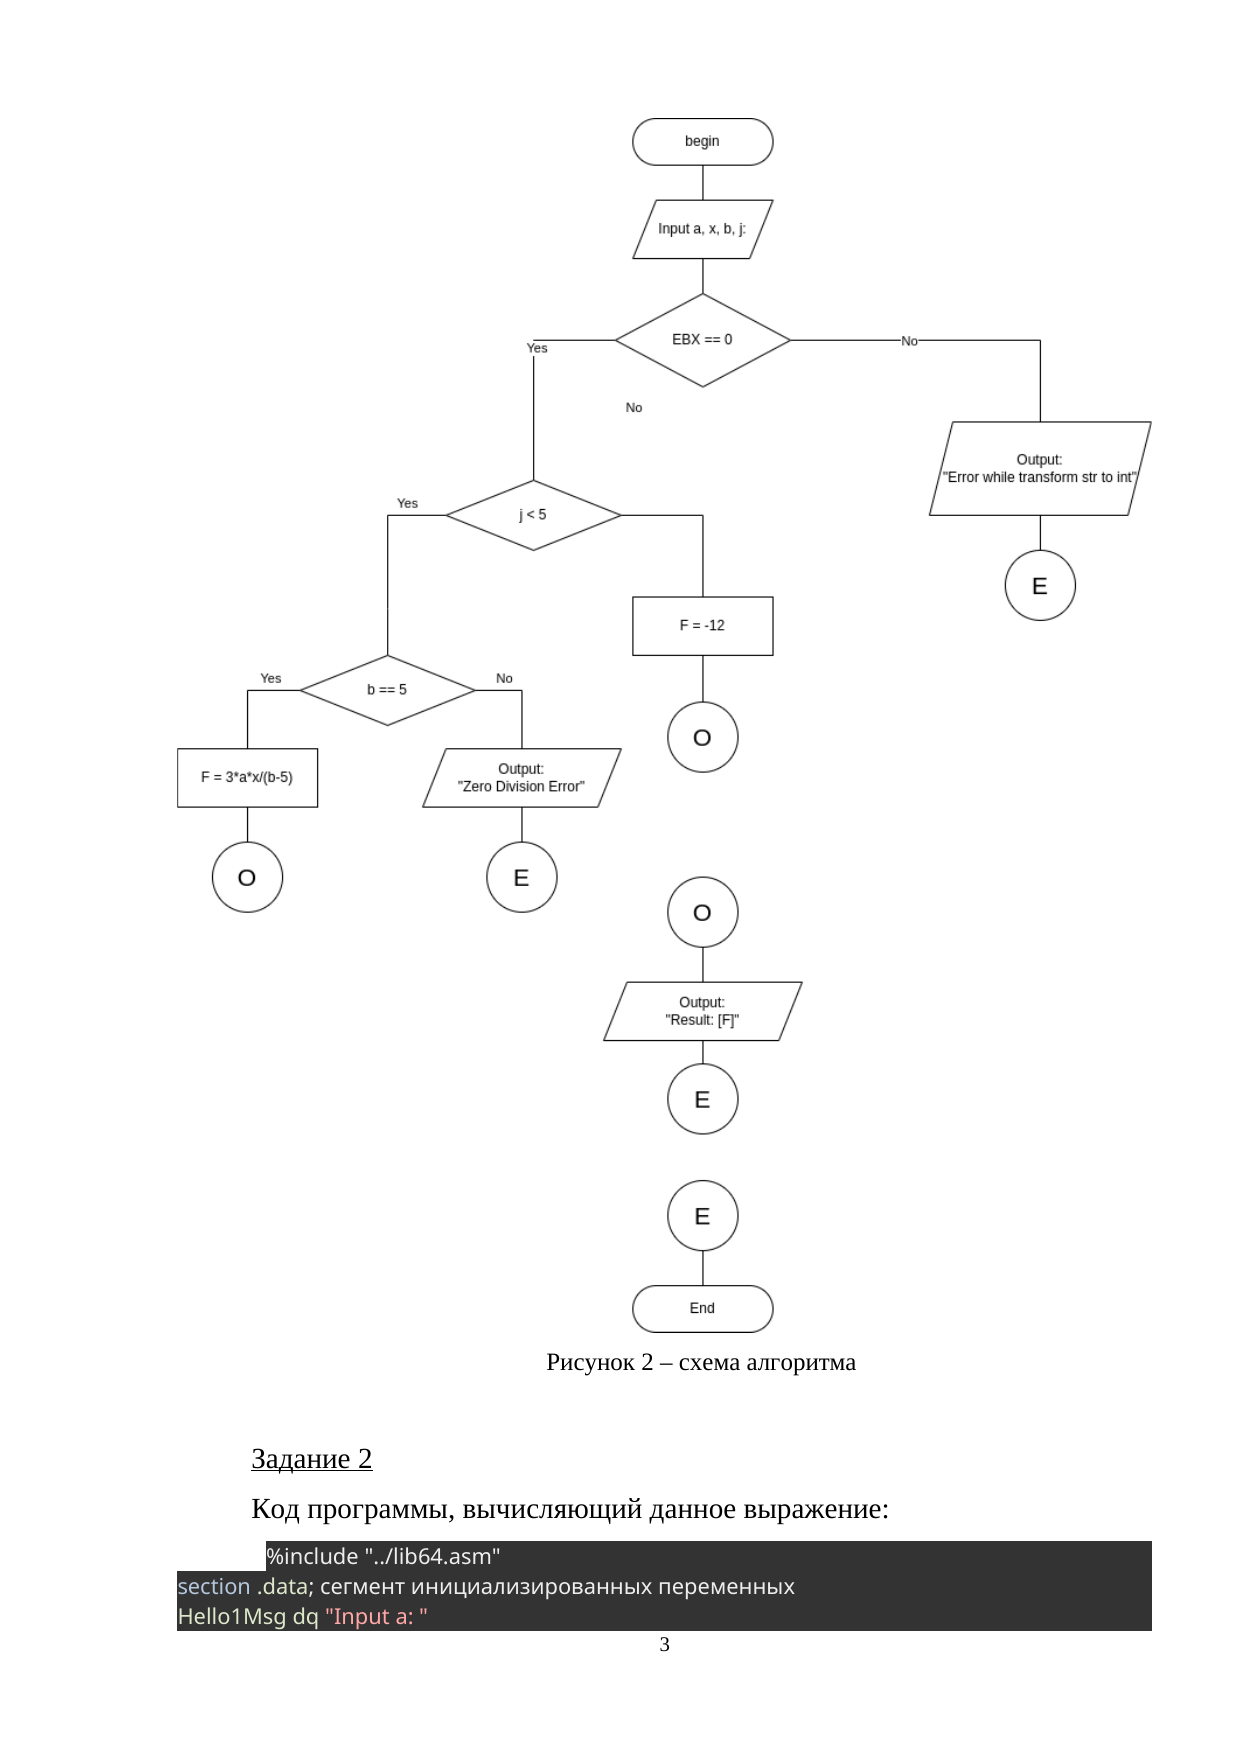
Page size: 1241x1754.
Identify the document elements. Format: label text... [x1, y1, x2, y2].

picture [177, 118, 1152, 1333]
text Задание 2 [177, 1441, 1152, 1474]
text Рисунок 2 – схема алгоритма [177, 1333, 1152, 1376]
text %include "../lib64.asm" [266, 1541, 1152, 1571]
text Hello1Msg dq "Input a: " [177, 1601, 1152, 1631]
text section .data; сегмент инициализированных переменных [177, 1571, 1152, 1601]
text Код программы, вычисляющий данное выражение: [177, 1491, 1152, 1524]
